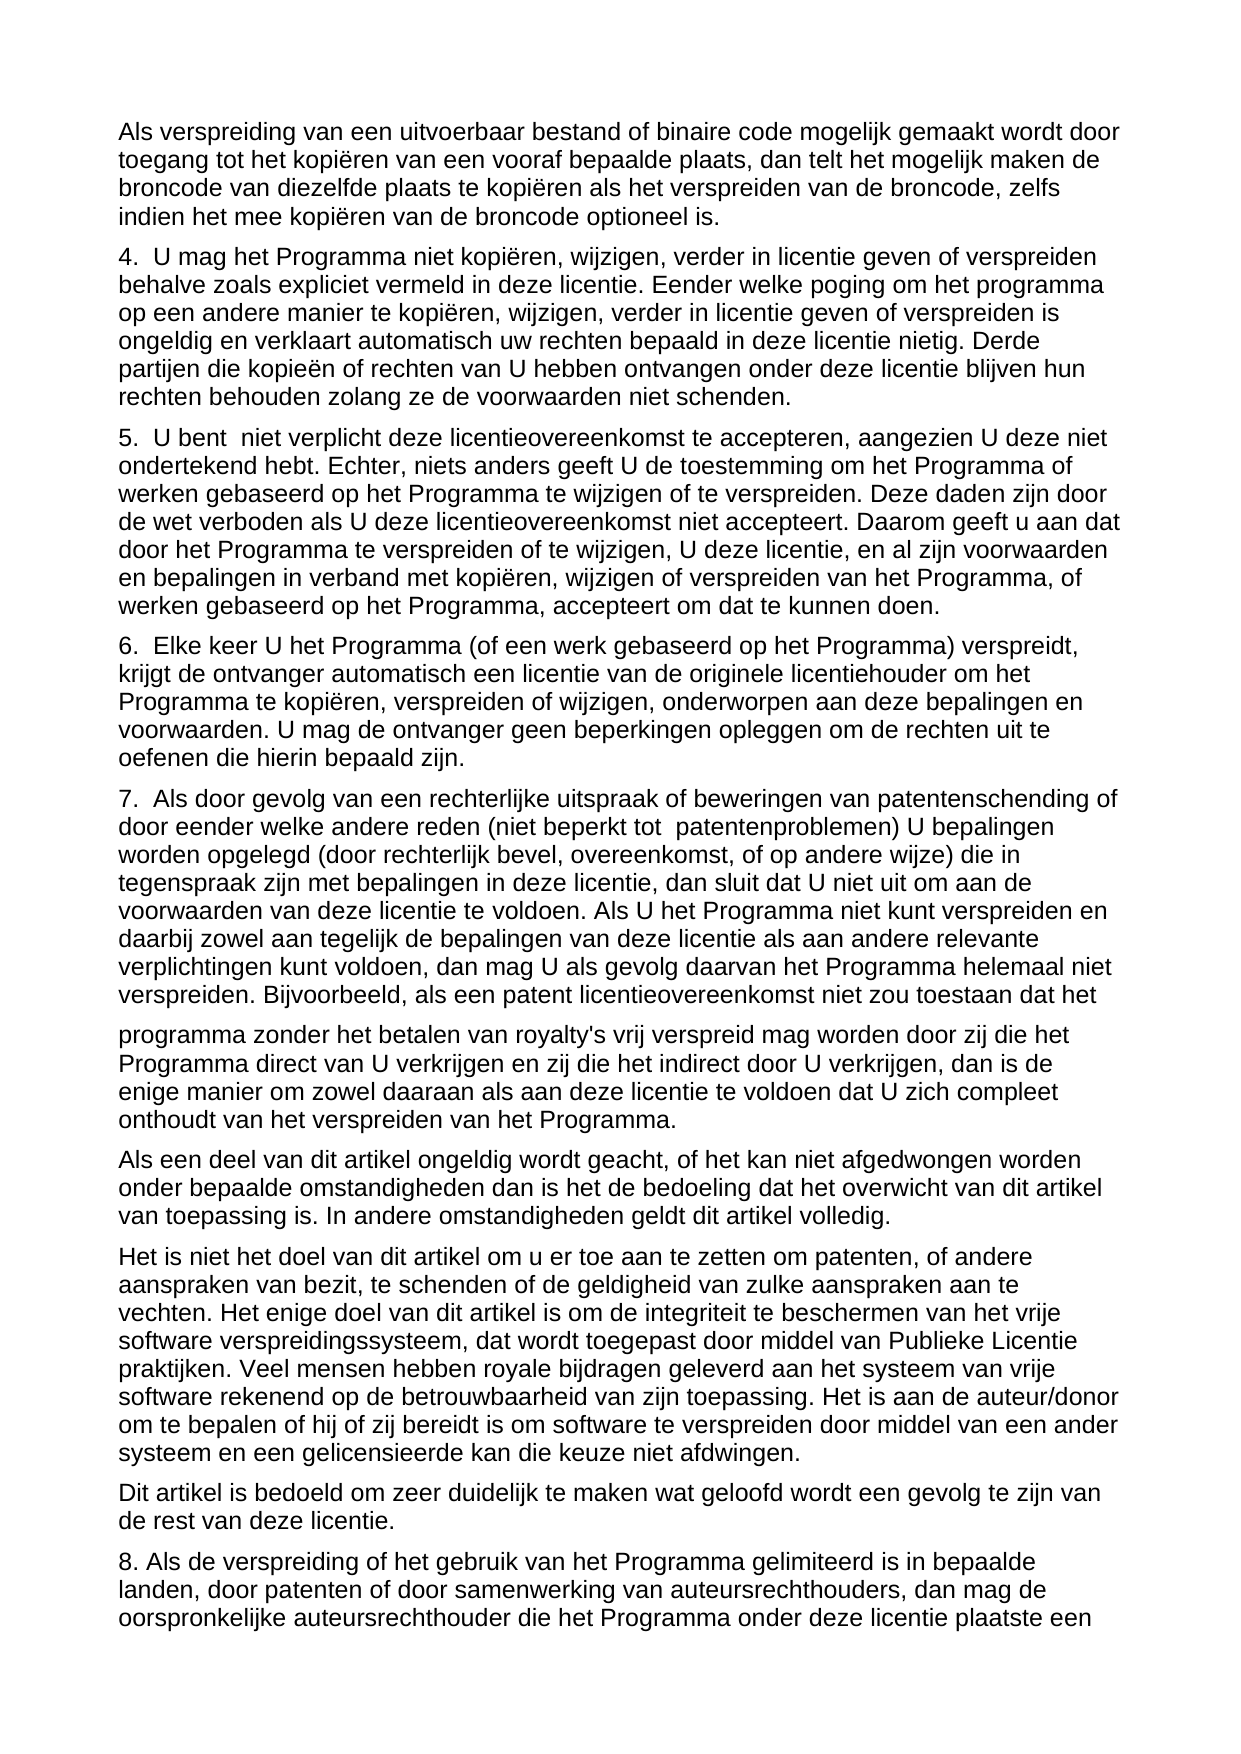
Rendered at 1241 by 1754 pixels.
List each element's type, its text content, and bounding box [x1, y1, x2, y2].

text Als verspreiding van een uitvoerbaar bestand of binaire code mogelijk gemaakt wordt door toegang tot het kopiëren van een vooraf bepaalde plaats, dan telt het mogelijk maken de broncode van diezelfde plaats te kopiëren als het verspreiden van de broncode, zelfs indien het mee kopiëren van de broncode optioneel is. [118, 118, 1122, 230]
text 7. Als door gevolg van een rechterlijke uitspraak of beweringen van patentenschending of door eender welke andere reden (niet beperkt tot patentenproblemen) U bepalingen worden opgelegd (door rechterlijk bevel, overeenkomst, of op andere wijze) die in tegenspraak zijn met bepalingen in deze licentie, dan sluit dat U niet uit om aan de voorwaarden van deze licentie te voldoen. Als U het Programma niet kunt verspreiden en daarbij zowel aan tegelijk de bepalingen van deze licentie als aan andere relevante verplichtingen kunt voldoen, dan mag U als gevolg daarvan het Programma helemaal niet verspreiden. Bijvoorbeeld, als een patent licentieovereenkomst niet zou toestaan dat het [118, 784, 1122, 1009]
text 6. Elke keer U het Programma (of een werk gebaseerd op het Programma) verspreidt, krijgt de ontvanger automatisch een licentie van de originele licentiehouder om het Programma te kopiëren, verspreiden of wijzigen, onderworpen aan deze bepalingen en voorwaarden. U mag de ontvanger geen beperkingen opleggen om de rechten uit te oefenen die hierin bepaald zijn. [118, 632, 1122, 772]
text Het is niet het doel van dit artikel om u er toe aan te zetten om patenten, of andere aanspraken van bezit, te schenden of de geldigheid van zulke aanspraken aan te vechten. Het enige doel van dit artikel is om de integriteit te beschermen van het vrije software verspreidingssysteem, dat wordt toegepast door middel van Publieke Licentie praktijken. Veel mensen hebben royale bijdragen geleverd aan het systeem van vrije software rekenend op de betrouwbaarheid van zijn toepassing. Het is aan de auteur/donor om te bepalen of hij of zij bereidt is om software te verspreiden door middel van een ander systeem en een gelicensieerde kan die keuze niet afdwingen. [118, 1242, 1122, 1467]
text 8. Als de verspreiding of het gebruik van het Programma gelimiteerd is in bepaalde landen, door patenten of door samenwerking van auteursrechthouders, dan mag de oorspronkelijke auteursrechthouder die het Programma onder deze licentie plaatste een [118, 1548, 1122, 1632]
text Als een deel van dit artikel ongeldig wordt geacht, of het kan niet afgedwongen worden onder bepaalde omstandigheden dan is het de bedoeling dat het overwicht van dit artikel van toepassing is. In andere omstandigheden geldt dit artikel volledig. [118, 1146, 1122, 1230]
text 5. U bent niet verplicht deze licentieovereenkomst te accepteren, aangezien U deze niet ondertekend hebt. Echter, niets anders geeft U de toestemming om het Programma of werken gebaseerd op het Programma te wijzigen of te verspreiden. Deze daden zijn door de wet verboden als U deze licentieovereenkomst niet accepteert. Daarom geeft u aan dat door het Programma te verspreiden of te wijzigen, U deze licentie, en al zijn voorwaarden en bepalingen in verband met kopiëren, wijzigen of verspreiden van het Programma, of werken gebaseerd op het Programma, accepteert om dat te kunnen doen. [118, 423, 1122, 619]
text programma zonder het betalen van royalty's vrij verspreid mag worden door zij die het Programma direct van U verkrijgen en zij die het indirect door U verkrijgen, dan is de enige manier om zowel daaraan als aan deze licentie te voldoen dat U zich compleet onthoudt van het verspreiden van het Programma. [118, 1021, 1122, 1133]
text 4. U mag het Programma niet kopiëren, wijzigen, verder in licentie geven of verspreiden behalve zoals expliciet vermeld in deze licentie. Eender welke poging om het programma op een andere manier te kopiëren, wijzigen, verder in licentie geven of verspreiden is ongeldig en verklaart automatisch uw rechten bepaald in deze licentie nietig. Derde partijen die kopieën of rechten van U hebben ontvangen onder deze licentie blijven hun rechten behouden zolang ze de voorwaarden niet schenden. [118, 243, 1122, 411]
text Dit artikel is bedoeld om zeer duidelijk te maken wat geloofd wordt een gevolg te zijn van de rest van deze licentie. [118, 1479, 1122, 1535]
